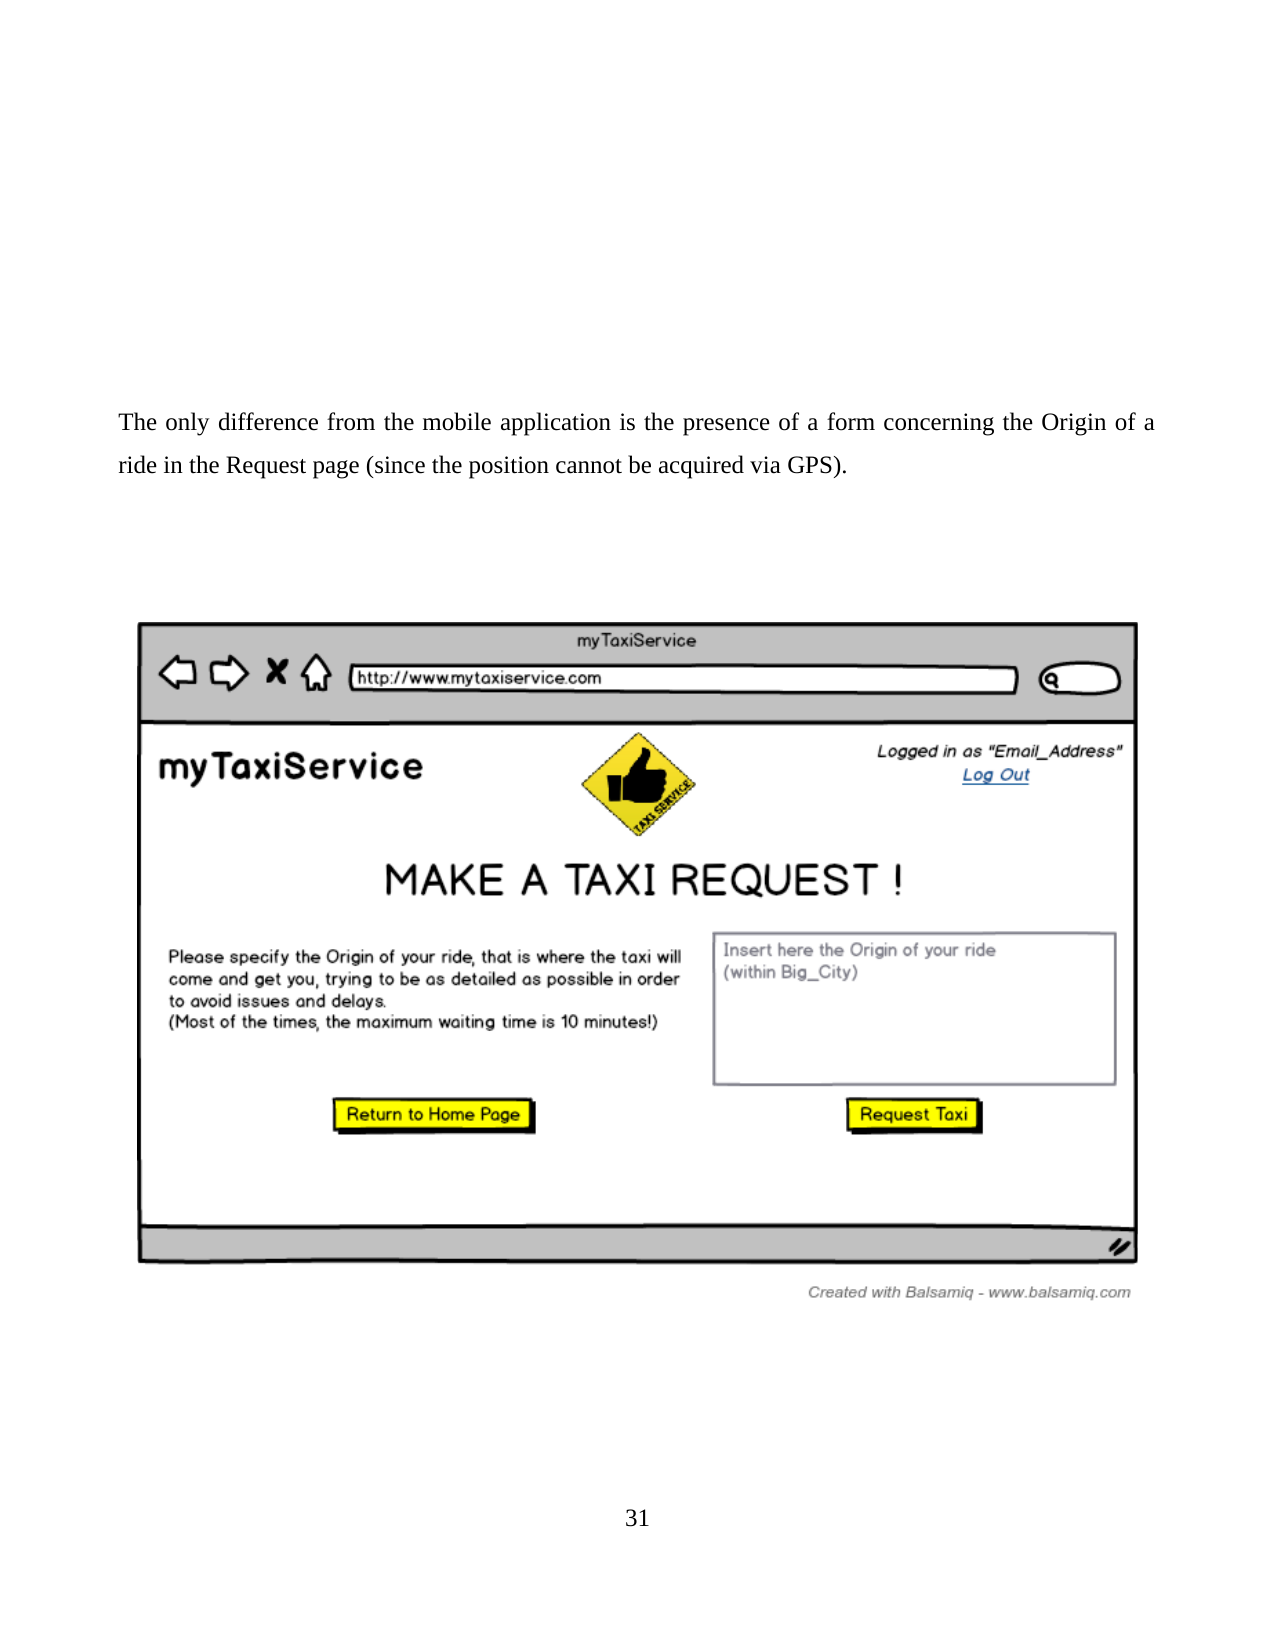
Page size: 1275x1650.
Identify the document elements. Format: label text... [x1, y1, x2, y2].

picture [137, 622, 1138, 1306]
text The only difference from the mobile application is the presence of a form concerning the Origin of a ride in the Request page (since the position cannot be acquired via GPS). [118, 407, 1157, 478]
